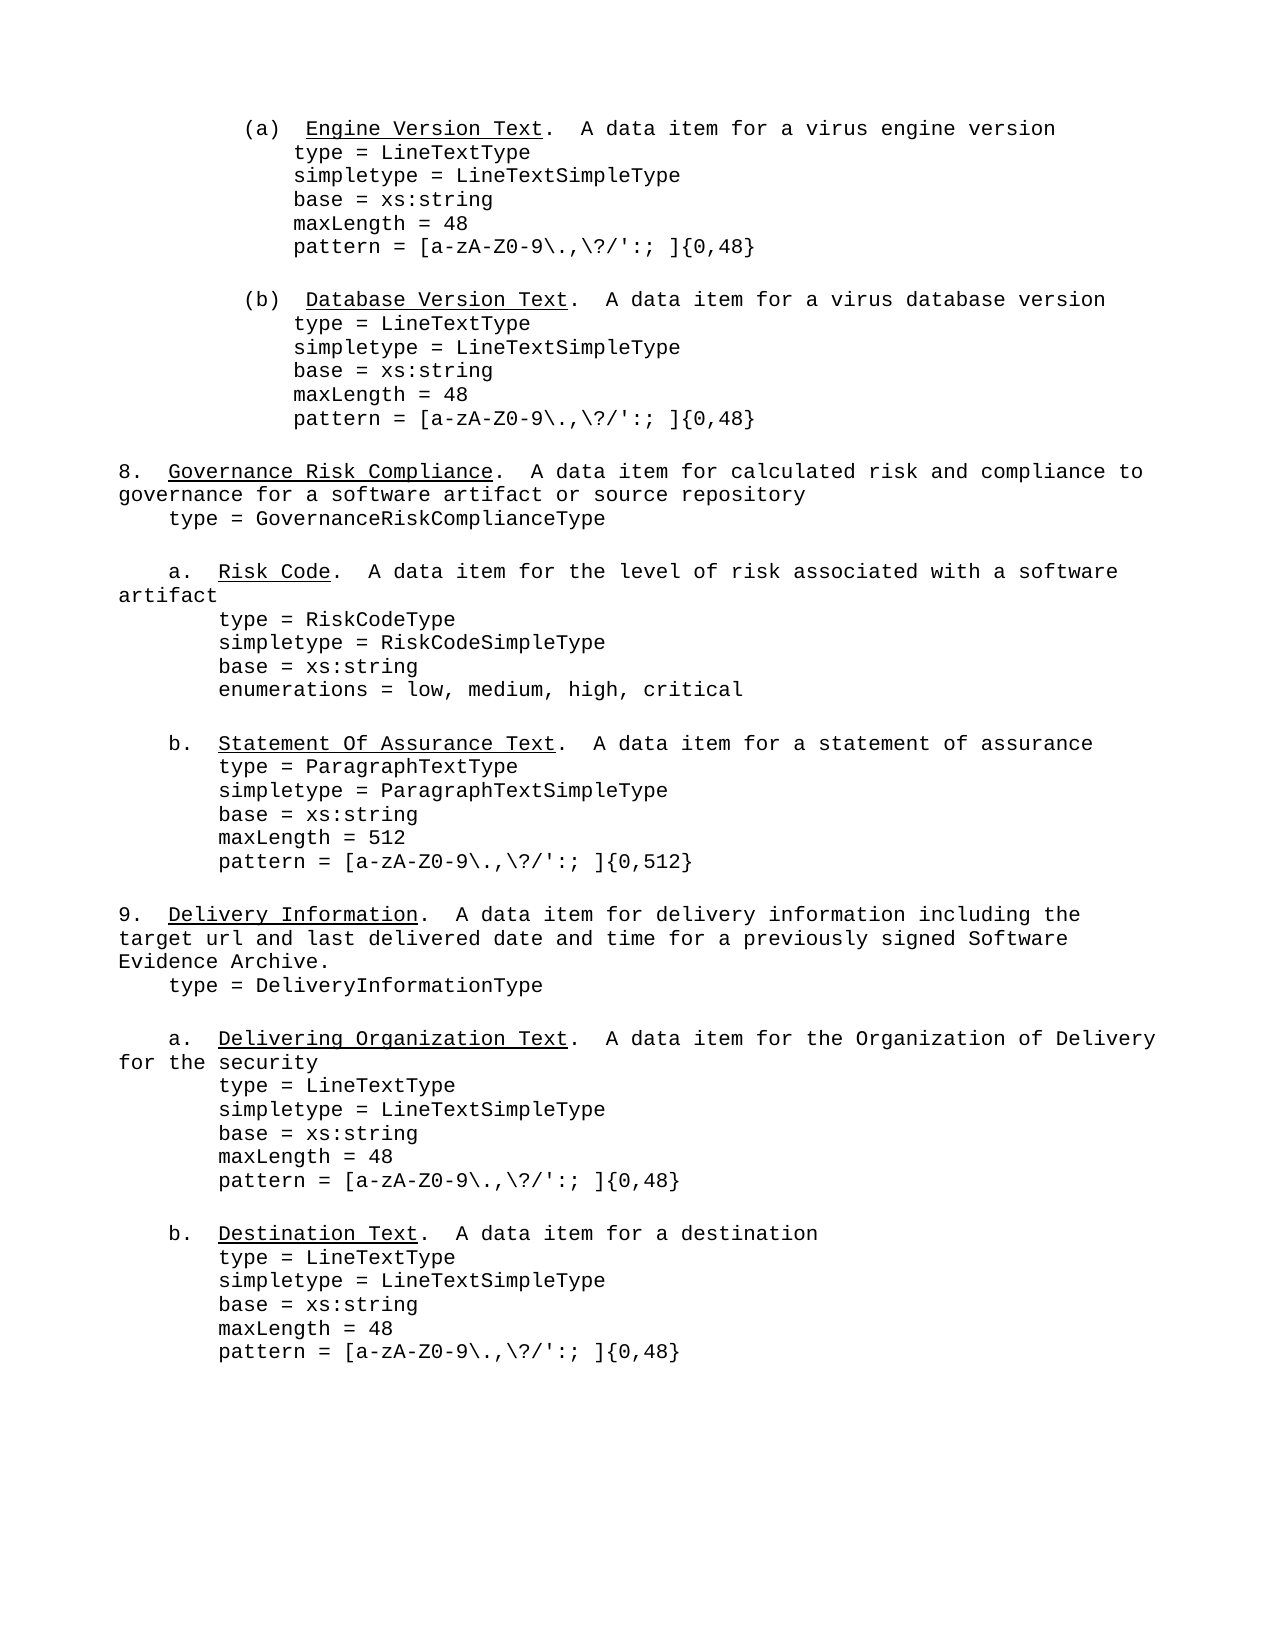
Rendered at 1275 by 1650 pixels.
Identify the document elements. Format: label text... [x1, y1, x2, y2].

text maxLength = 48 [118, 213, 1157, 236]
text a. Risk Code. A data item for the level of risk associated with a software artifact [118, 561, 1157, 608]
text maxLength = 48 [118, 1146, 1157, 1170]
text type = LineTextType [118, 142, 1157, 165]
text pattern = [a-zA-Z0-9\.,\?/':; ]{0,48} [118, 236, 1157, 260]
text simpletype = LineTextSimpleType [118, 1270, 1157, 1294]
text maxLength = 48 [118, 384, 1157, 408]
text maxLength = 512 [118, 827, 1157, 851]
text (a) Engine Version Text. A data item for a virus engine version [118, 118, 1157, 142]
text base = xs:string [118, 360, 1157, 384]
text b. Statement Of Assurance Text. A data item for a statement of assurance [118, 733, 1157, 756]
text pattern = [a-zA-Z0-9\.,\?/':; ]{0,48} [118, 408, 1157, 431]
text maxLength = 48 [118, 1318, 1157, 1341]
text type = LineTextType [118, 1247, 1157, 1270]
text base = xs:string [118, 1123, 1157, 1146]
text 8. Governance Risk Compliance. A data item for calculated risk and compliance to governance for a software artifact or source repository [118, 461, 1157, 508]
text base = xs:string [118, 803, 1157, 827]
text simpletype = LineTextSimpleType [118, 165, 1157, 189]
text type = RiskCodeType [118, 608, 1157, 632]
text enumerations = low, medium, high, critical [118, 679, 1157, 703]
text base = xs:string [118, 1294, 1157, 1318]
text simpletype = LineTextSimpleType [118, 1099, 1157, 1123]
text simpletype = ParagraphTextSimpleType [118, 780, 1157, 803]
text base = xs:string [118, 656, 1157, 679]
text pattern = [a-zA-Z0-9\.,\?/':; ]{0,512} [118, 851, 1157, 874]
text pattern = [a-zA-Z0-9\.,\?/':; ]{0,48} [118, 1341, 1157, 1365]
text b. Destination Text. A data item for a destination [118, 1223, 1157, 1247]
text base = xs:string [118, 189, 1157, 213]
text type = LineTextType [118, 1075, 1157, 1099]
text a. Delivering Organization Text. A data item for the Organization of Delivery for the security [118, 1028, 1157, 1075]
text simpletype = RiskCodeSimpleType [118, 632, 1157, 656]
text pattern = [a-zA-Z0-9\.,\?/':; ]{0,48} [118, 1170, 1157, 1193]
text type = DeliveryInformationType [118, 975, 1157, 998]
text type = ParagraphTextType [118, 756, 1157, 780]
text type = LineTextType [118, 313, 1157, 337]
text simpletype = LineTextSimpleType [118, 337, 1157, 360]
text 9. Delivery Information. A data item for delivery information including the target url and last delivered date and time for a previously signed Software Evidence Archive. [118, 904, 1157, 975]
text (b) Database Version Text. A data item for a virus database version [118, 289, 1157, 313]
text type = GovernanceRiskComplianceType [118, 508, 1157, 532]
